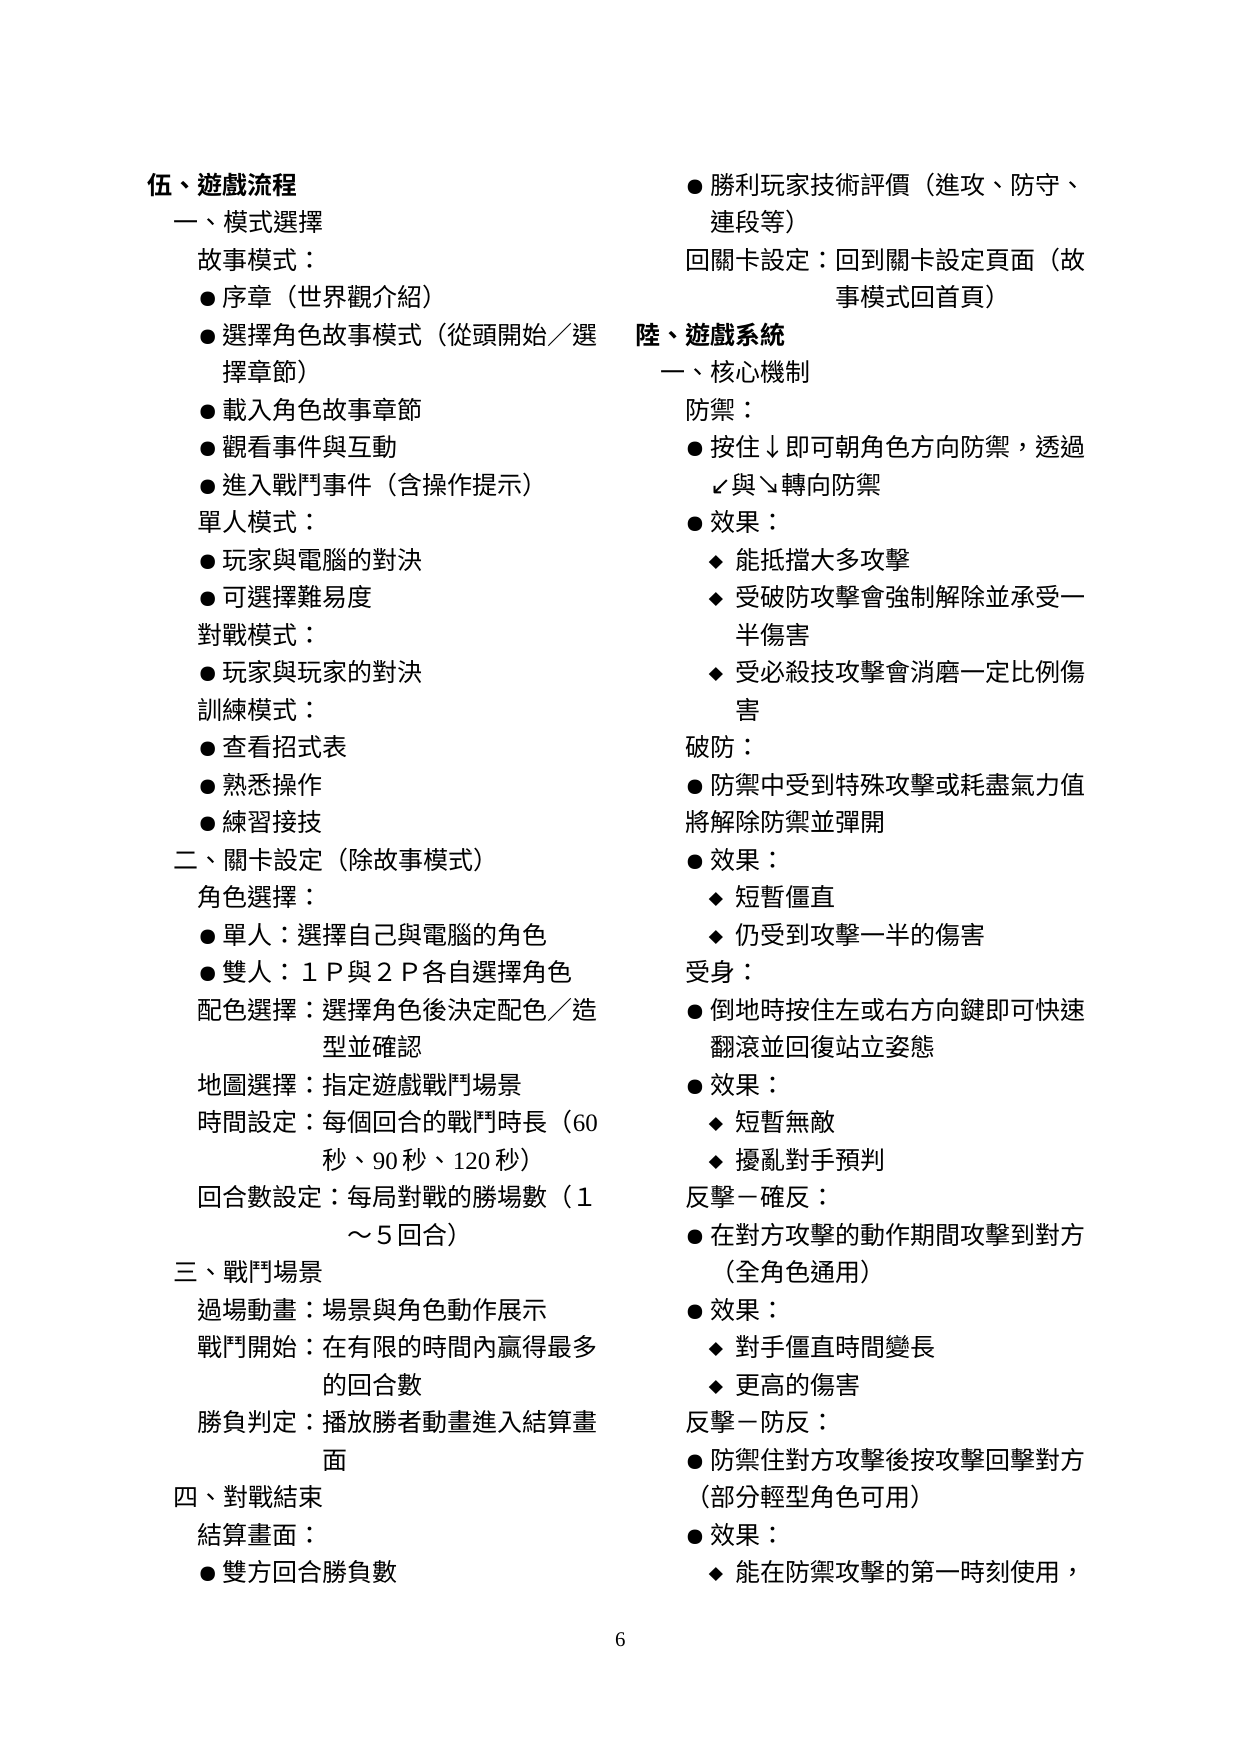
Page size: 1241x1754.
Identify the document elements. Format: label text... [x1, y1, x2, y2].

text 三、戰鬥場景 [173, 1252, 605, 1289]
text 角色選擇： [198, 877, 605, 914]
list 防禦中受到特殊攻擊或耗盡氣力值將解除防禦並彈開 [685, 764, 1093, 839]
text 訓練模式： [198, 689, 605, 727]
text 單人模式： [148, 502, 605, 539]
text 地圖選擇：指定遊戲戰鬥場景 [148, 1064, 605, 1102]
text 對戰模式： [148, 614, 605, 652]
list 效果： [685, 1289, 1093, 1327]
list 效果： [685, 502, 1093, 539]
list 短暫僵直 [709, 877, 1093, 914]
text 故事模式： [148, 239, 605, 277]
text 破防： [685, 727, 1093, 764]
text 一、核心機制 [660, 352, 1093, 389]
list 效果： [685, 1064, 1093, 1102]
list 效果： [685, 1514, 1093, 1552]
list 效果： [685, 839, 1093, 877]
list 觀看事件與互動 [198, 427, 605, 464]
text 回合數設定：每局對戰的勝場數（１ ～５回合） [148, 1177, 605, 1252]
text 受身： [635, 952, 1093, 989]
list 玩家與玩家的對決 [198, 652, 605, 689]
list 能抵擋大多攻擊 [709, 539, 1093, 577]
text 反擊－確反： [635, 1177, 1093, 1214]
list 進入戰鬥事件（含操作提示） [198, 464, 605, 502]
list 短暫無敵 [709, 1102, 1093, 1139]
text 結算畫面： [148, 1514, 605, 1552]
text 勝負判定：播放勝者動畫進入結算畫 面 [148, 1402, 605, 1477]
text 二、關卡設定（除故事模式） [173, 839, 605, 877]
list 雙方回合勝負數 [198, 1552, 605, 1589]
text 配色選擇：選擇角色後決定配色／造 型並確認 [148, 989, 605, 1064]
list 防禦住對方攻擊後按攻擊回擊對方（部分輕型角色可用） [685, 1439, 1093, 1514]
list 按住↓即可朝角色方向防禦，透過 ↙與↘轉向防禦 [685, 427, 1093, 502]
list 擾亂對手預判 [709, 1139, 1093, 1177]
list 載入角色故事章節 [198, 389, 605, 427]
text 伍、遊戲流程 [148, 164, 605, 202]
list 玩家與電腦的對決 [198, 539, 605, 577]
text 一、模式選擇 [173, 202, 605, 239]
text 反擊－防反： [635, 1402, 1093, 1439]
list 受必殺技攻擊會消磨一定比例傷 害 [709, 652, 1093, 727]
text 陸、遊戲系統 [635, 314, 1093, 352]
list 單人：選擇自己與電腦的角色 [198, 914, 605, 952]
list 選擇角色故事模式（從頭開始／選 擇章節） [198, 314, 605, 389]
list 查看招式表 [198, 727, 605, 764]
list 序章（世界觀介紹） [198, 277, 605, 314]
text 四、對戰結束 [173, 1477, 605, 1514]
list 仍受到攻擊一半的傷害 [709, 914, 1093, 952]
list 可選擇難易度 [198, 577, 605, 614]
text 回關卡設定：回到關卡設定頁面（故 事模式回首頁） [685, 239, 1093, 314]
text 戰鬥開始：在有限的時間內贏得最多 的回合數 [148, 1327, 605, 1402]
list 受破防攻擊會強制解除並承受一 半傷害 [709, 577, 1093, 652]
list 更高的傷害 [709, 1364, 1093, 1402]
text 時間設定：每個回合的戰鬥時長（60 秒、90秒、120秒） [148, 1102, 605, 1177]
list 在對方攻擊的動作期間攻擊到對方 （全角色通用） [685, 1214, 1093, 1289]
list 對手僵直時間變長 [709, 1327, 1093, 1364]
list 能在防禦攻擊的第一時刻使用， [709, 1552, 1093, 1589]
text 防禦： [635, 389, 1093, 427]
list 雙人：１Ｐ與２Ｐ各自選擇角色 [198, 952, 605, 989]
list 勝利玩家技術評價（進攻、防守、 連段等） [685, 164, 1093, 239]
list 熟悉操作 [198, 764, 605, 802]
list 倒地時按住左或右方向鍵即可快速 翻滾並回復站立姿態 [685, 989, 1093, 1064]
text 過場動畫：場景與角色動作展示 [148, 1289, 605, 1327]
list 練習接技 [198, 802, 605, 839]
